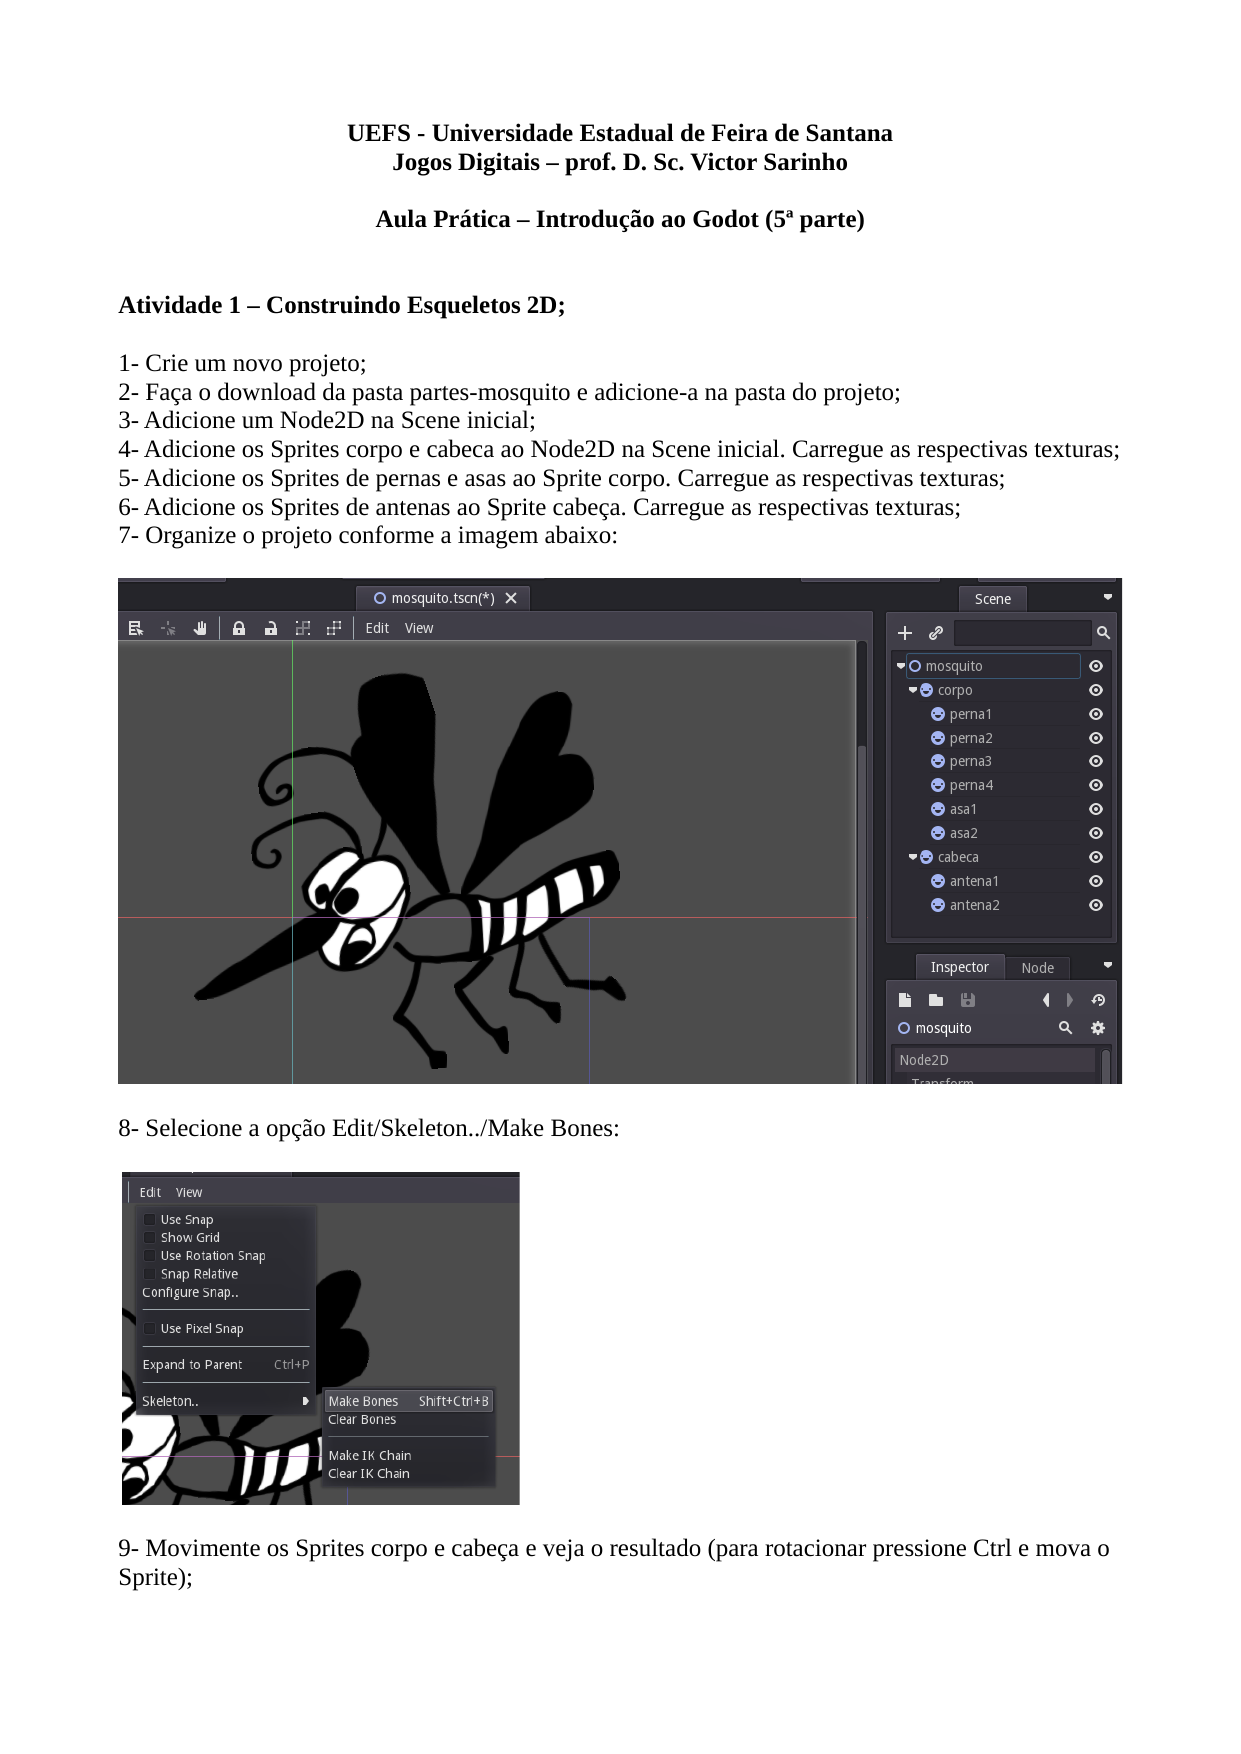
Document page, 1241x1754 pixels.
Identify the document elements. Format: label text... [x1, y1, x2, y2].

text Atividade 1 – Construindo Esqueletos 2D; [118, 291, 1122, 319]
text 1- Crie um novo projeto; [118, 348, 1122, 377]
text Aula Prática – Introdução ao Godot (5ª parte) [118, 204, 1122, 233]
text 7- Organize o projeto conforme a imagem abaixo: [118, 521, 1122, 549]
text Jogos Digitais – prof. D. Sc. Victor Sarinho [118, 147, 1122, 176]
text 9- Movimente os Sprites corpo e cabeça e veja o resultado (para rotacionar pressione Ctrl e mova o Sprite); [118, 1533, 1122, 1590]
text 3- Adicione um Node2D na Scene inicial; [118, 406, 1122, 434]
text 2- Faça o download da pasta partes-mosquito e adicione-a na pasta do projeto; [118, 377, 1122, 406]
text 6- Adicione os Sprites de antenas ao Sprite cabeça. Carregue as respectivas texturas; [118, 492, 1122, 521]
text UEFS - Universidade Estadual de Feira de Santana [118, 118, 1122, 147]
text 8- Selecione a opção Edit/Skeleton../Make Bones: [118, 1113, 1122, 1142]
text 4- Adicione os Sprites corpo e cabeca ao Node2D na Scene inicial. Carregue as respectivas texturas; [118, 434, 1122, 463]
text 5- Adicione os Sprites de pernas e asas ao Sprite corpo. Carregue as respectivas texturas; [118, 463, 1122, 492]
